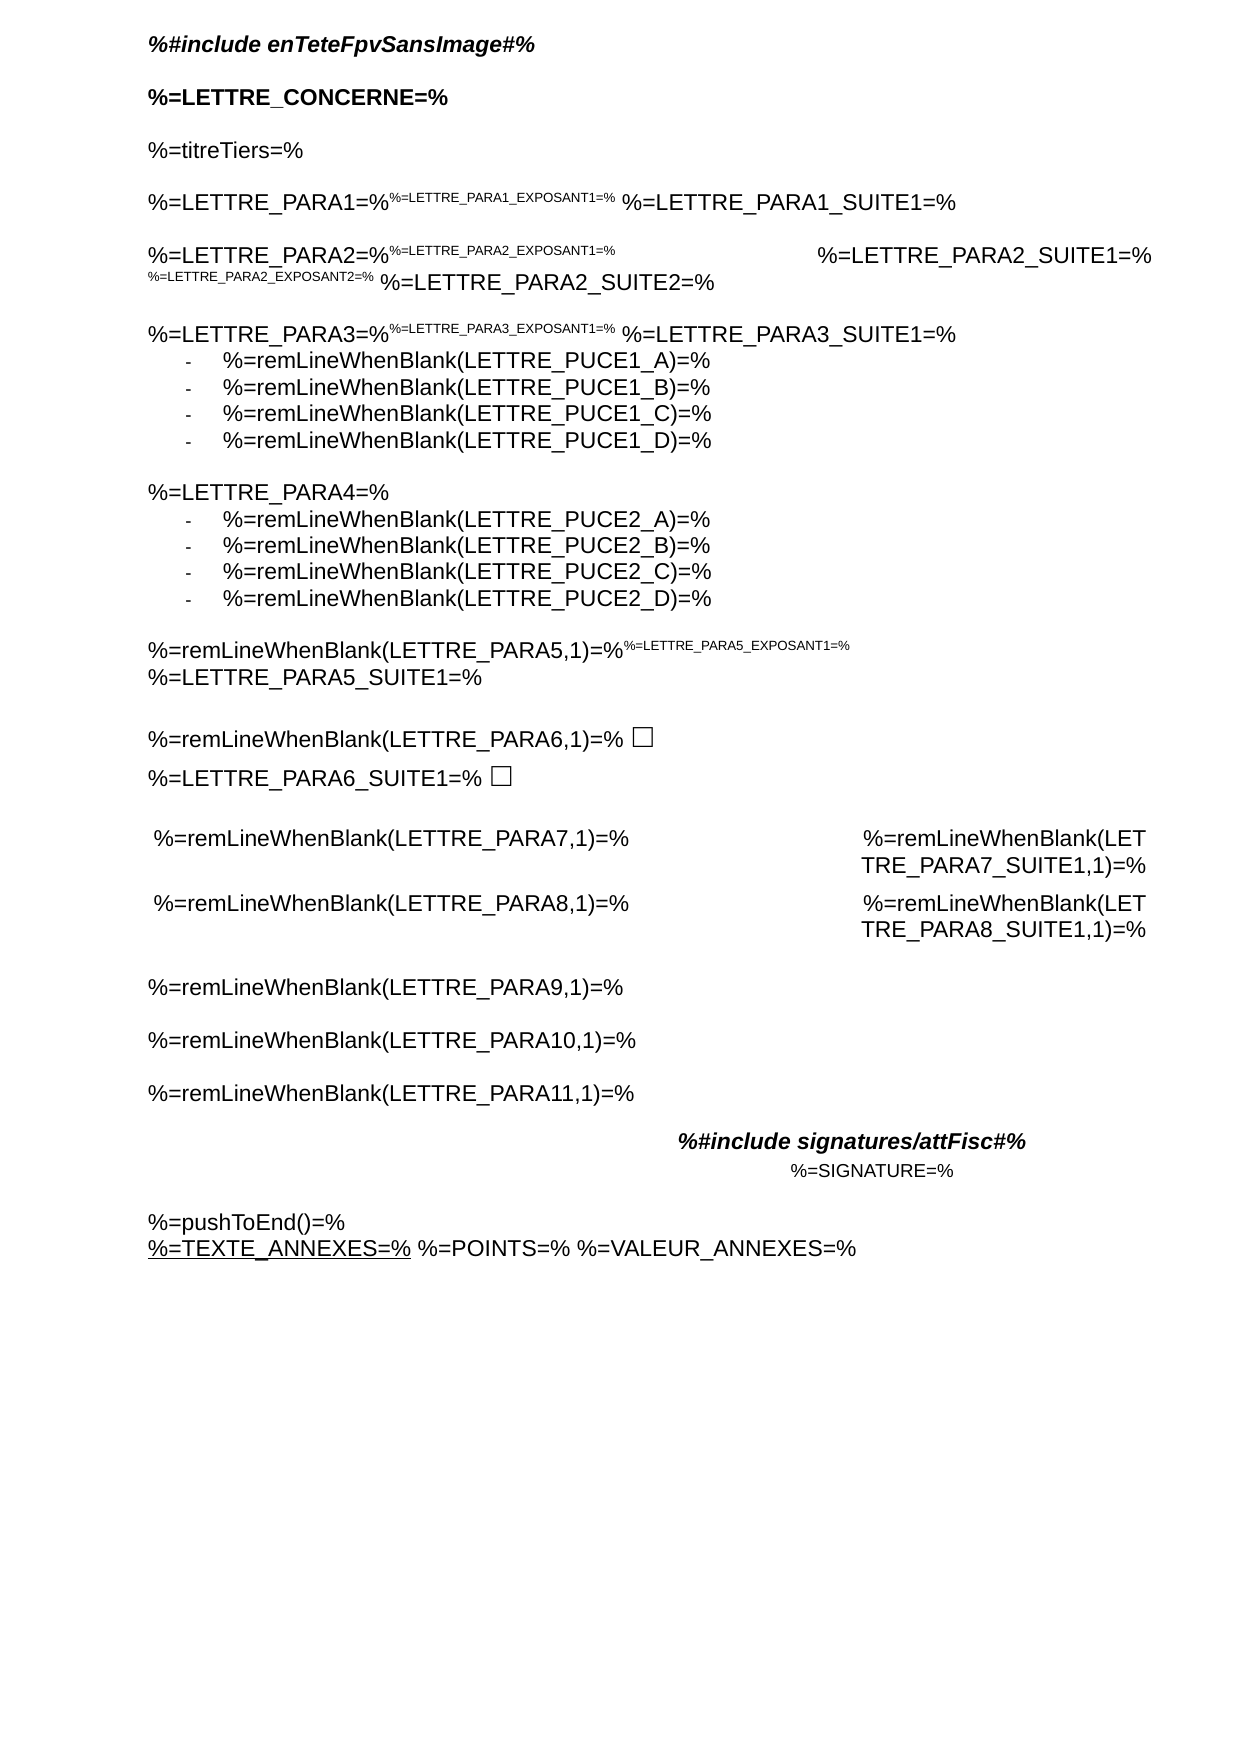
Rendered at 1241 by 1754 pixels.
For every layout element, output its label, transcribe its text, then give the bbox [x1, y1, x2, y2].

table_header %=SIGNATURE=% [591, 1154, 1152, 1187]
text %=LETTRE_PARA2=%%=LETTRE_PARA2_EXPOSANT1=% %=LETTRE_PARA2_SUITE1=%%=LETTRE_PARA2_EXPOSANT2=% %=LETTRE_PARA2_SUITE2=% [148, 242, 1152, 295]
list %=remLineWhenBlank(LETTRE_PUCE2_B)=% [185, 532, 1152, 558]
text %=remLineWhenBlank(LETTRE_PARA5,1)=%%=LETTRE_PARA5_EXPOSANT1=% %=LETTRE_PARA5_SUITE1=% [148, 637, 1152, 690]
list %=remLineWhenBlank(LETTRE_PUCE1_D)=% [185, 427, 1152, 453]
text %=titreTiers=% [148, 137, 1152, 163]
list %=remLineWhenBlank(LETTRE_PUCE1_B)=% [185, 374, 1152, 400]
text %=TEXTE_ANNEXES=% %=POINTS=% %=VALEUR_ANNEXES=% [148, 1235, 1152, 1261]
text %=remLineWhenBlank(LETTRE_PARA10,1)=% [148, 1027, 1152, 1053]
text %=LETTRE_PARA1=%%=LETTRE_PARA1_EXPOSANT1=% %=LETTRE_PARA1_SUITE1=% [148, 189, 1152, 216]
text %=pushToEnd()=% [148, 1209, 1152, 1235]
table_header %=remLineWhenBlank(LETTRE_PARA8,1)=% [148, 884, 852, 948]
text %=remLineWhenBlank(LETTRE_PARA11,1)=% [148, 1080, 1152, 1106]
table_header %=remLineWhenBlank(LETTRE_PARA8_SUITE1,1)=% [852, 884, 1152, 948]
text %=remLineWhenBlank(LETTRE_PARA9,1)=% [148, 974, 1152, 1001]
text %#include signatures/attFisc#% [148, 1128, 1152, 1154]
text %=LETTRE_PARA4=% [148, 479, 1152, 506]
text %#include enTeteFpvSansImage#% [148, 31, 1152, 58]
list %=remLineWhenBlank(LETTRE_PUCE2_A)=% [185, 506, 1152, 532]
text %=remLineWhenBlank(LETTRE_PARA6,1)=% □ %=LETTRE_PARA6_SUITE1=% □ [148, 716, 1152, 793]
table_header %=remLineWhenBlank(LETTRE_PARA7_SUITE1,1)=% [854, 820, 1152, 884]
text %=LETTRE_CONCERNE=% [148, 84, 1152, 110]
table_header %=remLineWhenBlank(LETTRE_PARA7,1)=% [148, 820, 853, 884]
list %=remLineWhenBlank(LETTRE_PUCE1_A)=% [185, 347, 1152, 374]
text %=LETTRE_PARA3=%%=LETTRE_PARA3_EXPOSANT1=% %=LETTRE_PARA3_SUITE1=% [148, 321, 1152, 347]
table_header [148, 1154, 591, 1187]
list %=remLineWhenBlank(LETTRE_PUCE1_C)=% [185, 400, 1152, 427]
list %=remLineWhenBlank(LETTRE_PUCE2_D)=% [185, 585, 1152, 611]
list %=remLineWhenBlank(LETTRE_PUCE2_C)=% [185, 558, 1152, 585]
